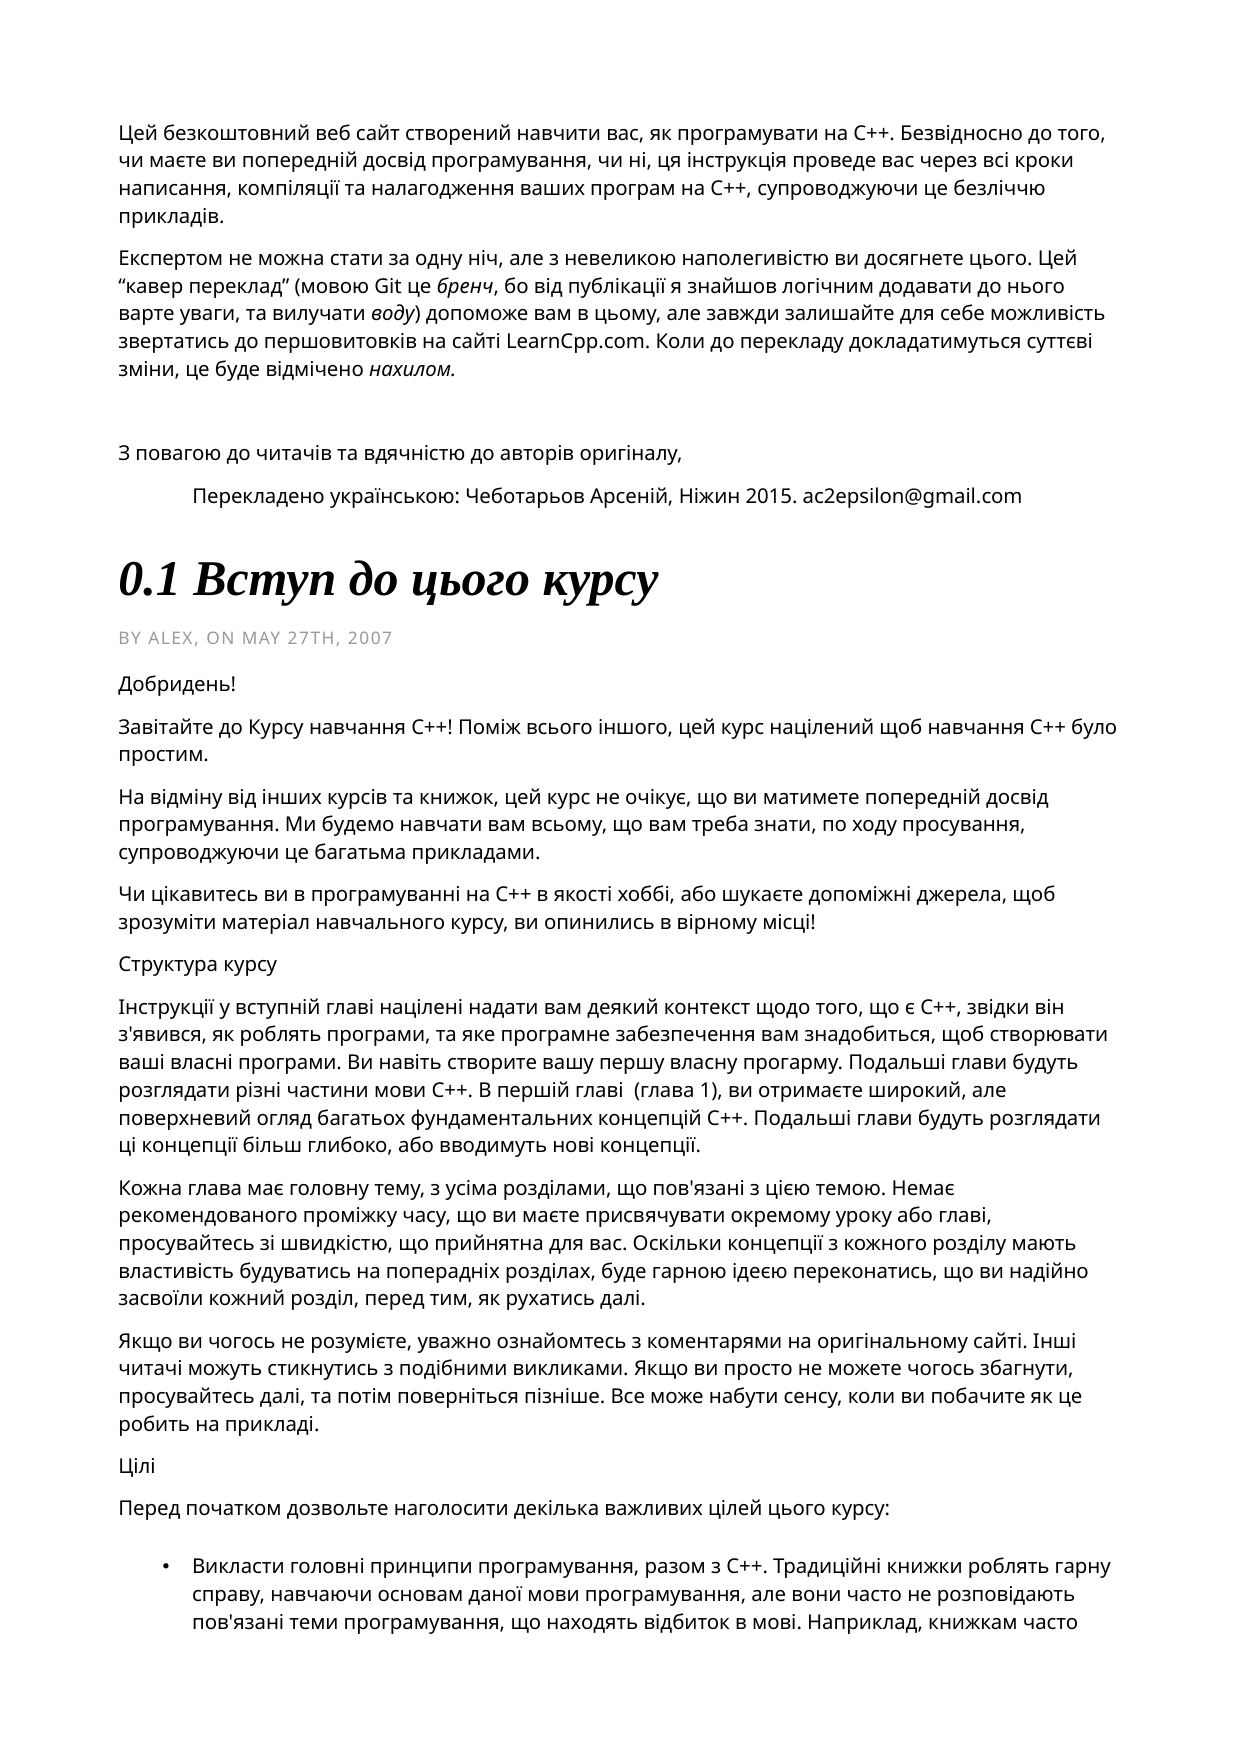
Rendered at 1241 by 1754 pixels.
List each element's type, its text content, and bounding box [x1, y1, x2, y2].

text Структура курсу [118, 950, 1122, 978]
text Кожна глава має головну тему, з усіма розділами, що пов'язані з цією темою. Немає рекомендованого проміжку часу, що ви маєте присвячувати окремому уроку або главі, просувайтесь зі швидкістю, що прийнятна для вас. Оскільки концепції з кожного розділу мають властивість будуватись на поперадніх розділах, буде гарною ідеєю переконатись, що ви надійно засвоїли кожний розділ, перед тим, як рухатись далі. [118, 1173, 1122, 1312]
text Добридень! [118, 670, 1122, 698]
text З повагою до читачів та вдячністю до авторів оригіналу, [118, 439, 1122, 467]
text Перед початком дозвольте наголосити декілька важливих цілей цього курсу: [118, 1494, 1122, 1522]
text Експертом не можна стати за одну ніч, але з невеликою наполегивістю ви досягнете цього. Цей “кавер переклад” (мовою Git це бренч, бо від публікації я знайшов логічним додавати до нього варте уваги, та вилучати воду) допоможе вам в цьому, але завжди залишайте для себе можливість звертатись до першовитовків на сайті LearnCpp.com. Коли до перекладу докладатимуться суттєві зміни, це буде відмічено нахилом. [118, 243, 1122, 382]
text Чи цікавитесь ви в програмуванні на C++ в якості хоббі, або шукаєте допоміжні джерела, щоб зрозуміти матеріал навчального курсу, ви опинились в вірному місці! [118, 880, 1122, 936]
text Цілі [118, 1452, 1122, 1479]
text Цей безкоштовний веб сайт створений навчити вас, як програмувати на C++. Безвідносно до того, чи маєте ви попередній досвід програмування, чи ні, ця інструкція проведе вас через всі кроки написання, компіляції та налагодження ваших програм на C++, супроводжуючи це безліччю прикладів. [118, 118, 1122, 229]
text BY ALEX, ON MAY 27TH, 2007 [118, 626, 1122, 650]
text Якщо ви чогось не розумієте, уважно ознайомтесь з коментарями на оригінальному сайті. Інші читачі можуть стикнутись з подібними викликами. Якщо ви просто не можете чогось збагнути, просувайтесь далі, та потім поверніться пізніше. Все може набути сенсу, коли ви побачите як це робить на прикладі. [118, 1326, 1122, 1437]
text Завітайте до Курсу навчання C++! Поміж всього іншого, цей курс націлений щоб навчання C++ було простим. [118, 712, 1122, 768]
subtitle 0.1 Вступ до цього курсу [118, 548, 1122, 606]
text На відміну від інших курсів та книжок, цей курс не очікує, що ви матимете попередній досвід програмування. Ми будемо навчати вам всьому, що вам треба знати, по ходу просування, супроводжуючи це багатьма прикладами. [118, 782, 1122, 866]
text Перекладено українською: Чеботарьов Арсеній, Ніжин 2015. ac2epsilon@gmail.com [118, 481, 1122, 509]
text Інструкції у вступній главі націлені надати вам деякий контекст щодо того, що є C++, звідки він з'явився, як роблять програми, та яке програмне забезпечення вам знадобиться, щоб створювати ваші власні програми. Ви навіть створите вашу першу власну прогарму. Подальші глави будуть розглядати різні частини мови C++. В першій главі (глава 1), ви отримаєте широкий, але поверхневий огляд багатьох фундаментальних концепцій C++. Подальші глави будуть розглядати ці концепції більш глибоко, або вводимуть нові концепції. [118, 992, 1122, 1159]
list Викласти головні принципи програмування, разом з C++. Традиційні книжки роблять гарну справу, навчаючи основам даної мови програмування, але вони часто не розповідають пов'язані теми програмування, що находять відбиток в мові. Наприклад, книжкам часто [162, 1552, 1122, 1635]
